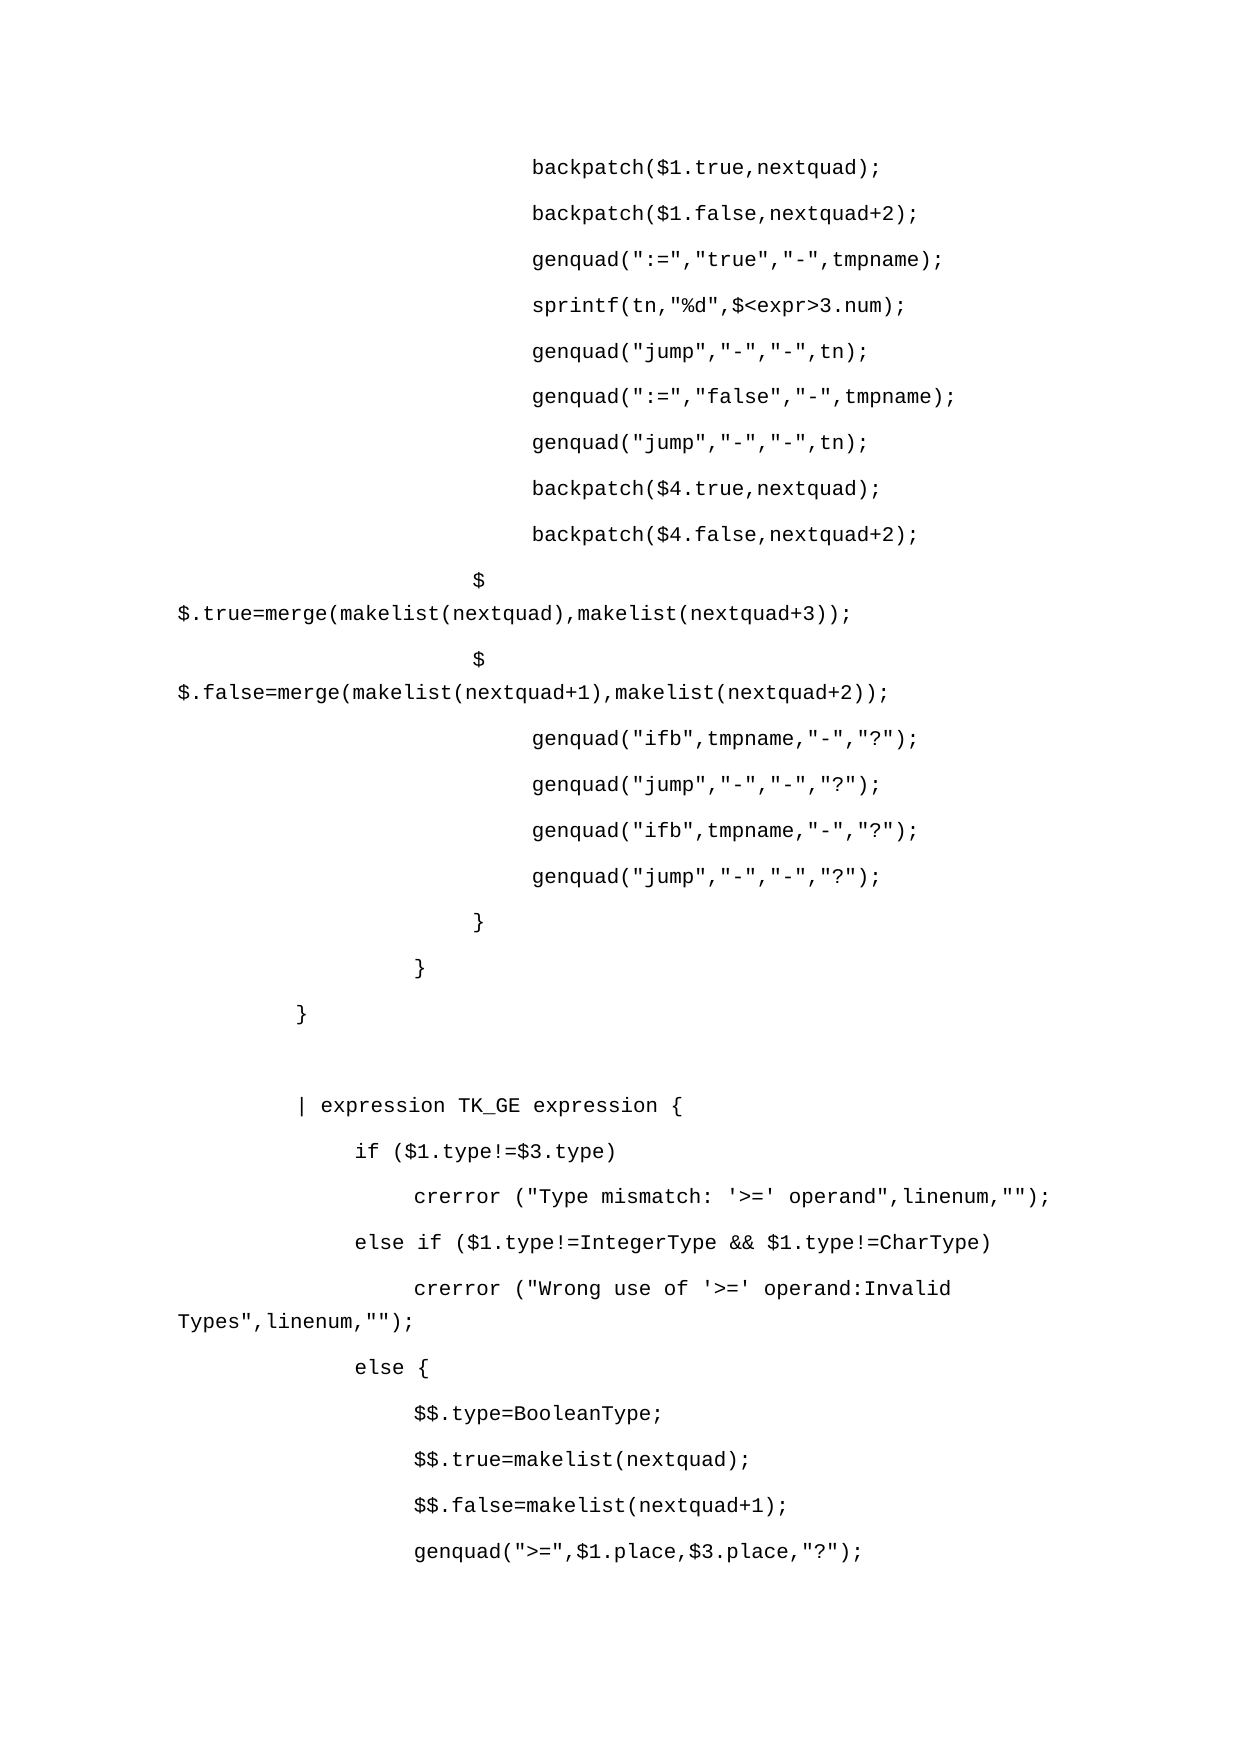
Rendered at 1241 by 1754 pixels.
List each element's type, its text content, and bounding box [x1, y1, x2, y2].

text genquad("ifb",tmpname,"-","?"); [177, 718, 1063, 752]
text $$.false=merge(makelist(nextquad+1),makelist(nextquad+2)); [177, 639, 1063, 706]
text } [177, 993, 1063, 1027]
text genquad("jump","-","-",tn); [177, 331, 1063, 364]
text genquad(":=","true","-",tmpname); [177, 239, 1063, 273]
text genquad(">=",$1.place,$3.place,"?"); [177, 1531, 1063, 1564]
text crerror ("Type mismatch: '>=' operand",linenum,""); [177, 1177, 1063, 1210]
text else if ($1.type!=IntegerType && $1.type!=CharType) [177, 1223, 1063, 1256]
text $$.true=merge(makelist(nextquad),makelist(nextquad+3)); [177, 560, 1063, 627]
text backpatch($1.false,nextquad+2); [177, 193, 1063, 227]
text } [177, 948, 1063, 981]
text sprintf(tn,"%d",$<expr>3.num); [177, 285, 1063, 318]
text backpatch($1.true,nextquad); [177, 148, 1063, 181]
text genquad(":=","false","-",tmpname); [177, 377, 1063, 410]
text if ($1.type!=$3.type) [177, 1131, 1063, 1164]
text } [177, 902, 1063, 935]
text genquad("jump","-","-","?"); [177, 764, 1063, 798]
text backpatch($4.false,nextquad+2); [177, 514, 1063, 548]
text $$.false=makelist(nextquad+1); [177, 1485, 1063, 1518]
text $$.type=BooleanType; [177, 1393, 1063, 1427]
text genquad("jump","-","-","?"); [177, 856, 1063, 889]
text genquad("jump","-","-",tn); [177, 423, 1063, 456]
text $$.true=makelist(nextquad); [177, 1439, 1063, 1473]
text | expression TK_GE expression { [177, 1085, 1063, 1118]
text crerror ("Wrong use of '>=' operand:Invalid Types",linenum,""); [177, 1268, 1063, 1335]
text else { [177, 1348, 1063, 1381]
text genquad("ifb",tmpname,"-","?"); [177, 810, 1063, 843]
text backpatch($4.true,nextquad); [177, 468, 1063, 502]
